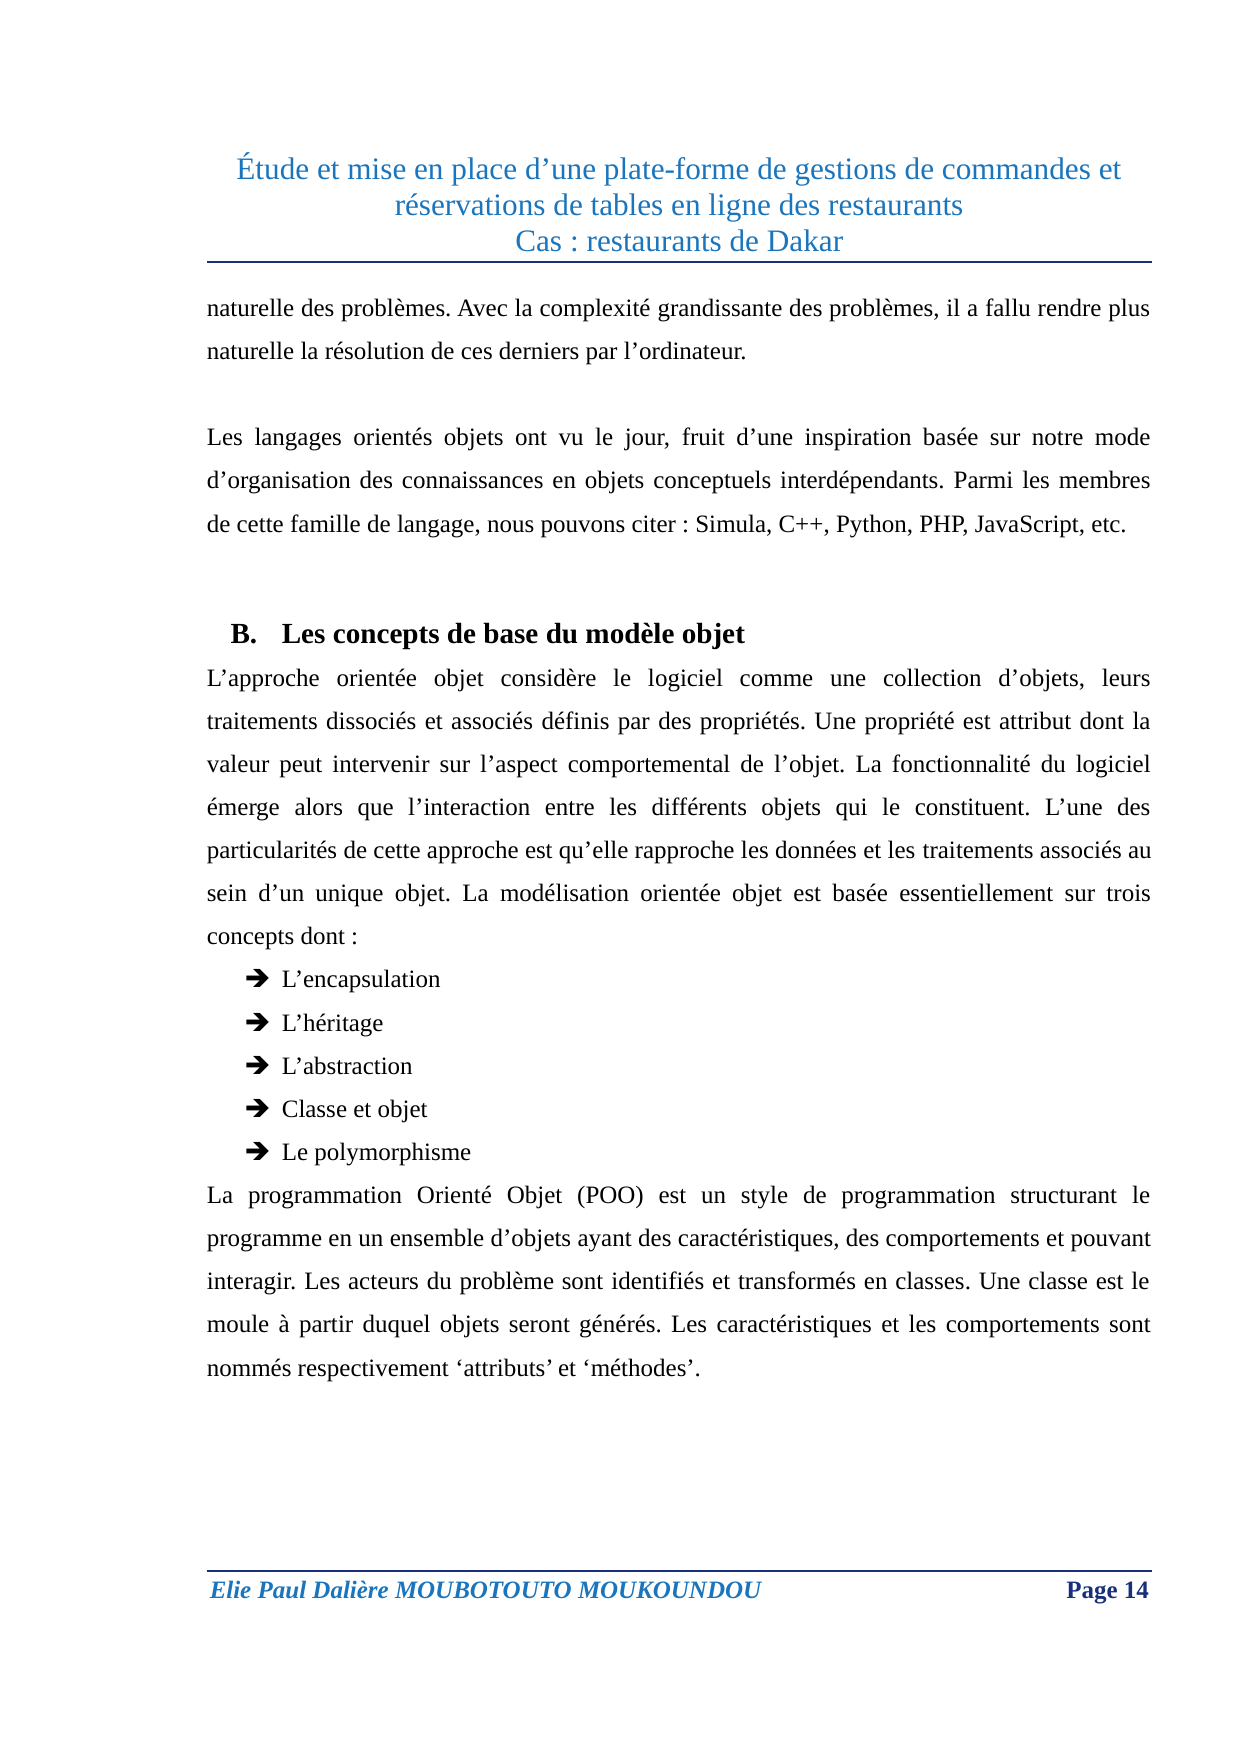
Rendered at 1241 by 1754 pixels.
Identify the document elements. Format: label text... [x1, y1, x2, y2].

subtitle Les concepts de base du modèle objet [230, 617, 1152, 650]
list Le polymorphisme [244, 1137, 1152, 1166]
list L’héritage [244, 1008, 1152, 1036]
text Les langages orientés objets ont vu le jour, fruit d’une inspiration basée sur notre mode d’organisation des connaissances en objets conceptuels interdépendants. Parmi les membres de cette famille de langage, nous pouvons citer : Simula, C++, Python, PHP, JavaScript, etc. [207, 422, 1152, 537]
text naturelle des problèmes. Avec la complexité grandissante des problèmes, il a fallu rendre plus naturelle la résolution de ces derniers par l’ordinateur. [207, 293, 1152, 365]
list L’abstraction [244, 1051, 1152, 1079]
text La programmation Orienté Objet (POO) est un style de programmation structurant le programme en un ensemble d’objets ayant des caractéristiques, des comportements et pouvant interagir. Les acteurs du problème sont identifiés et transformés en classes. Une classe est le moule à partir duquel objets seront générés. Les caractéristiques et les comportements sont nommés respectivement ‘attributs’ et ‘méthodes’. [207, 1180, 1152, 1381]
text L’approche orientée objet considère le logiciel comme une collection d’objets, leurs traitements dissociés et associés définis par des propriétés. Une propriété est attribut dont la valeur peut intervenir sur l’aspect comportemental de l’objet. La fonctionnalité du logiciel émerge alors que l’interaction entre les différents objets qui le constituent. L’une des particularités de cette approche est qu’elle rapproche les données et les traitements associés au sein d’un unique objet. La modélisation orientée objet est basée essentiellement sur trois concepts dont : [207, 663, 1152, 950]
list Classe et objet [244, 1094, 1152, 1123]
list L’encapsulation [244, 964, 1152, 993]
